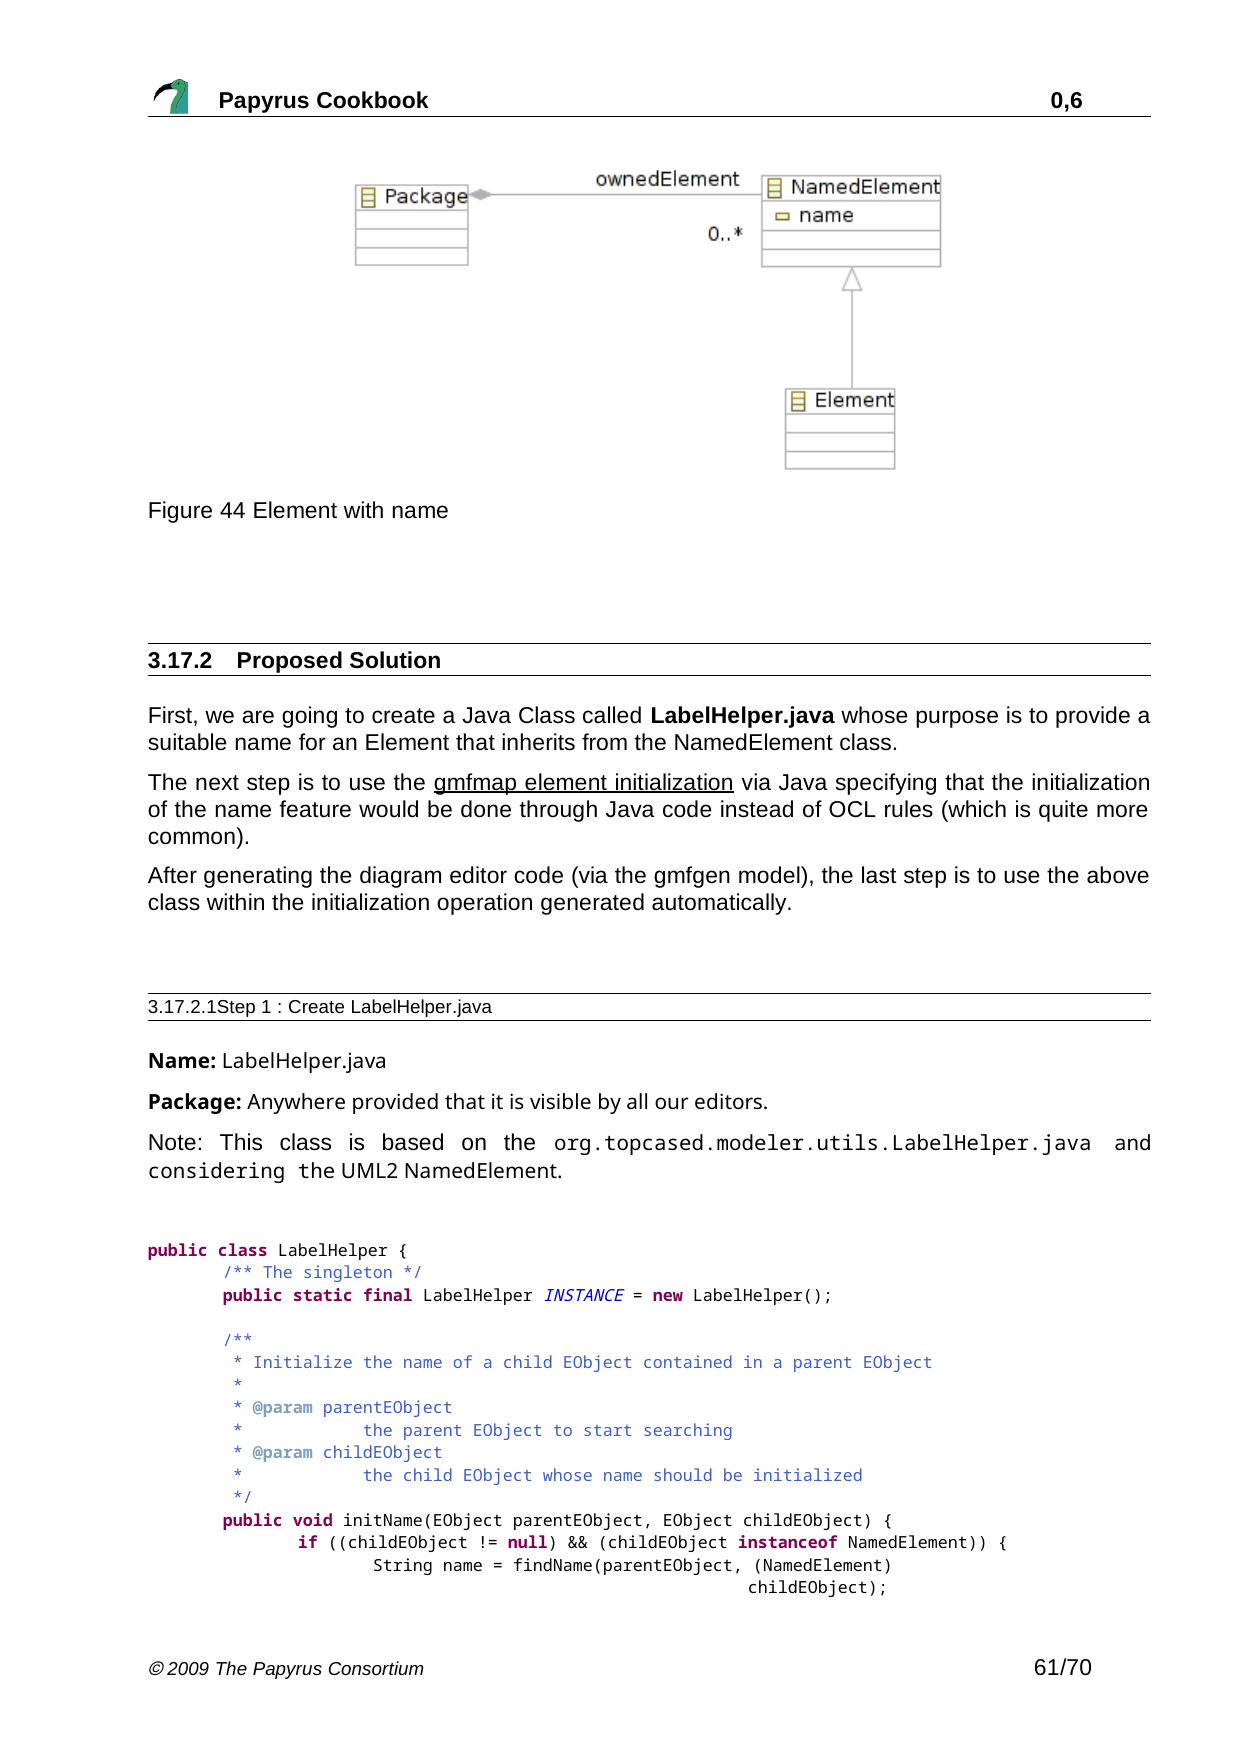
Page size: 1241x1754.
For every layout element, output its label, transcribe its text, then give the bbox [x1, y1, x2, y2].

text Name: LabelHelper.java [148, 1046, 1151, 1074]
picture [341, 147, 959, 484]
text * [148, 1373, 1151, 1396]
text /** [148, 1328, 1151, 1351]
text * the parent EObject to start searching [148, 1418, 1151, 1441]
text Note: This class is based on the org.topcased.modeler.utils.LabelHelper.java and considering the UML2 NamedElement. [148, 1128, 1151, 1185]
text Package: Anywhere provided that it is visible by all our editors. [148, 1087, 1151, 1115]
text */ [148, 1486, 1151, 1508]
subtitle Step 1 : Create LabelHelper.java [148, 994, 1151, 1020]
text The next step is to use the gmfmap element initialization via Java specifying that the initialization of the name feature would be done through Java code instead of OCL rules (which is quite more common). [148, 768, 1151, 849]
text * Initialize the name of a child EObject contained in a parent EObject [148, 1351, 1151, 1373]
text First, we are going to create a Java Class called LabelHelper.java whose purpose is to provide a suitable name for an Element that inherits from the NamedElement class. [148, 701, 1151, 755]
text After generating the diagram editor code (via the gmfgen model), the last step is to use the above class within the initialization operation generated automatically. [148, 862, 1151, 916]
text Figure 44 Element with name [148, 496, 1151, 523]
text public static final LabelHelper INSTANCE = new LabelHelper(); [148, 1283, 1151, 1306]
text * @param parentEObject [148, 1396, 1151, 1418]
text * @param childEObject [148, 1441, 1151, 1463]
text public void initName(EObject parentEObject, EObject childEObject) { [148, 1508, 1151, 1531]
text public class LabelHelper { [148, 1238, 1151, 1261]
text if ((childEObject != null) && (childEObject instanceof NamedElement)) { [148, 1531, 1151, 1553]
subtitle Proposed Solution [148, 644, 1151, 675]
text * the child EObject whose name should be initialized [148, 1463, 1151, 1486]
text /** The singleton */ [148, 1261, 1151, 1283]
text String name = findName(parentEObject, (NamedElement) childEObject); [148, 1553, 1151, 1598]
picture [153, 79, 189, 114]
